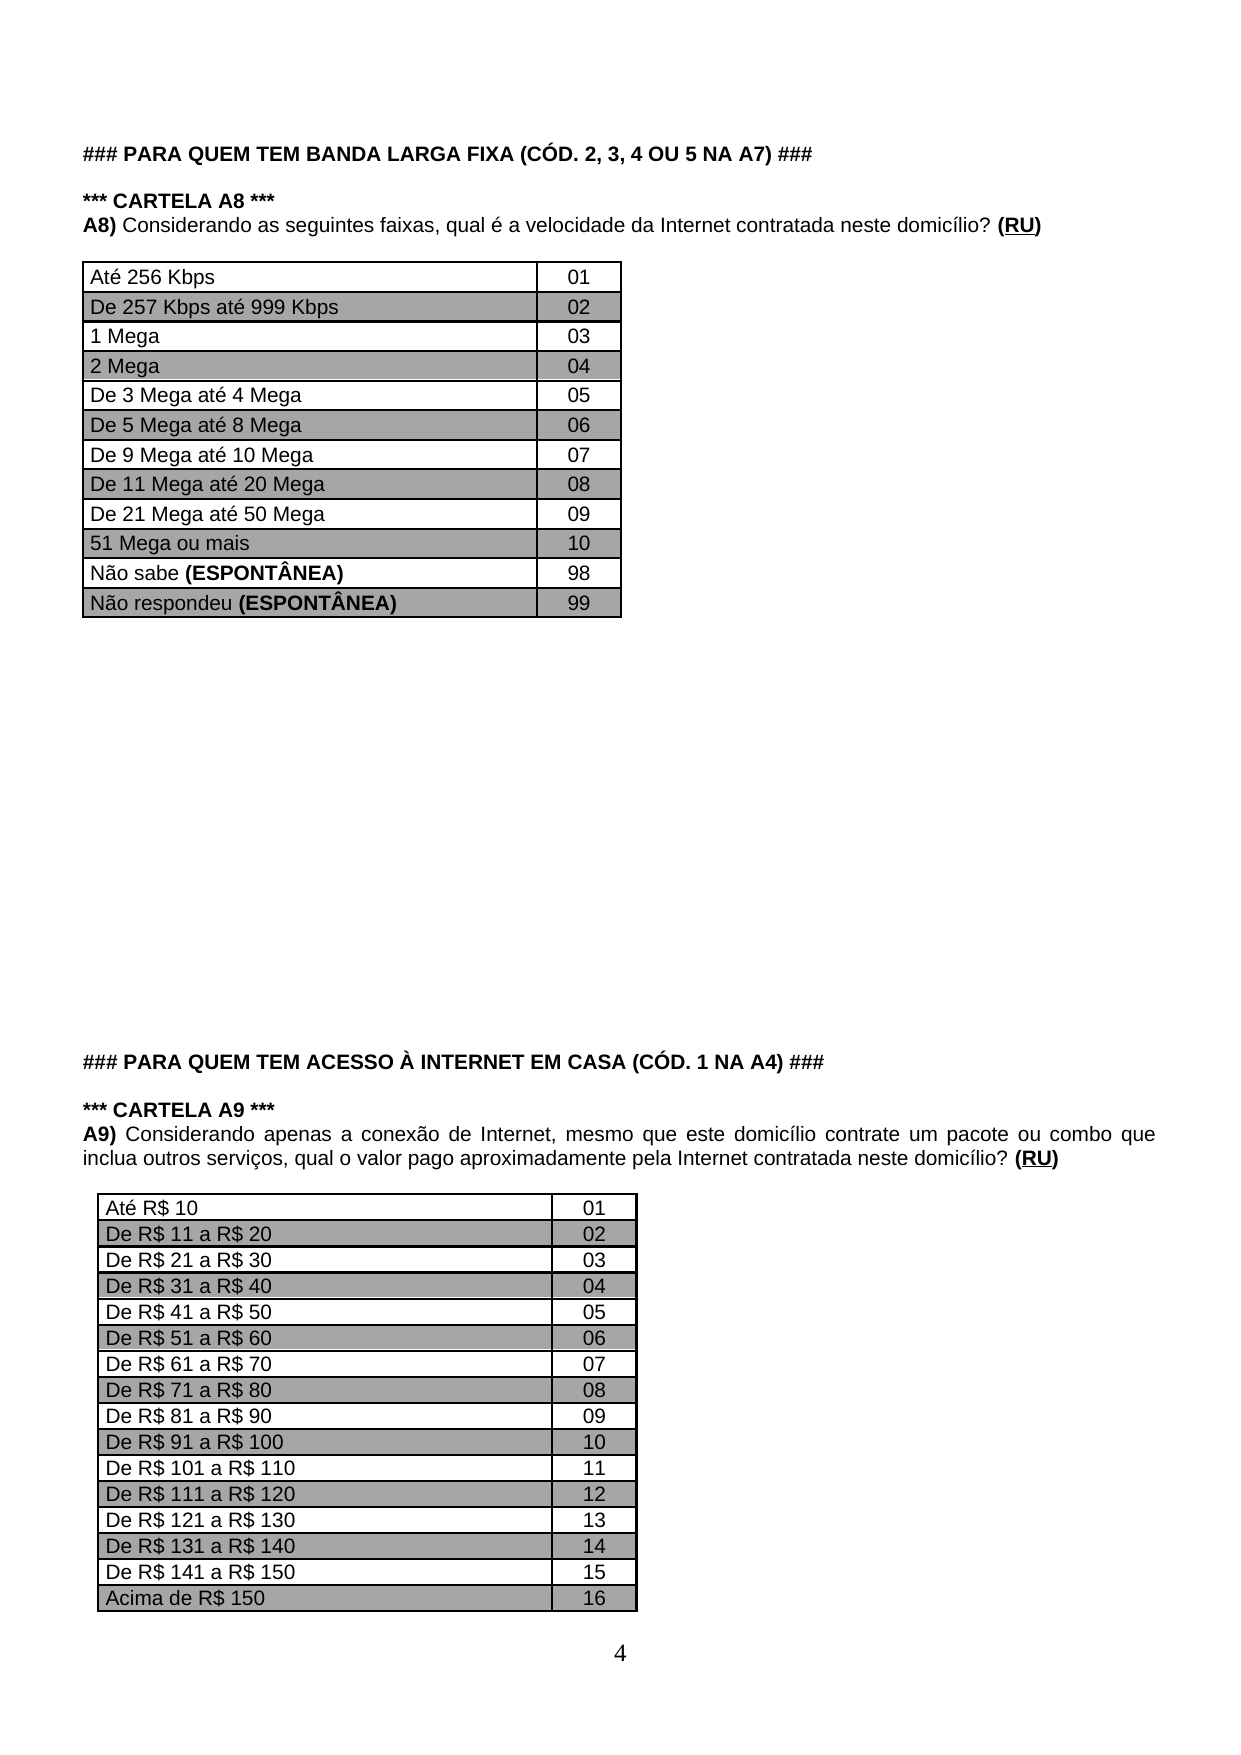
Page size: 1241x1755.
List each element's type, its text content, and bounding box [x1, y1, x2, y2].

table_cell 14 [553, 1534, 635, 1558]
table_cell 99 [538, 589, 620, 616]
table_cell De R$ 41 a R$ 50 [99, 1300, 551, 1323]
table_cell De 5 Mega até 8 Mega [84, 411, 536, 439]
table_header 01 [553, 1195, 635, 1219]
table_cell De 3 Mega até 4 Mega [84, 382, 536, 409]
table_header Até 256 Kbps [84, 263, 536, 291]
table_cell 06 [538, 411, 620, 439]
table_header Até R$ 10 [99, 1195, 551, 1219]
table_cell 06 [553, 1326, 635, 1349]
table_cell 15 [553, 1560, 635, 1584]
table_cell 03 [553, 1248, 635, 1271]
table_cell 07 [538, 441, 620, 468]
table_cell De R$ 31 a R$ 40 [99, 1274, 551, 1297]
table_cell 13 [553, 1508, 635, 1532]
table_cell De R$ 11 a R$ 20 [99, 1221, 551, 1245]
table_cell 98 [538, 559, 620, 587]
table_cell De R$ 61 a R$ 70 [99, 1352, 551, 1376]
table_cell 03 [538, 323, 620, 350]
table_cell De R$ 71 a R$ 80 [99, 1378, 551, 1402]
table_cell De R$ 101 a R$ 110 [99, 1456, 551, 1480]
text A8) Considerando as seguintes faixas, qual é a velocidade da Internet contratada neste domicílio? (RU) [83, 213, 1158, 237]
table_cell De R$ 21 a R$ 30 [99, 1248, 551, 1271]
text ### PARA QUEM TEM BANDA LARGA FIXA (CÓD. 2, 3, 4 OU 5 NA A7) ### [83, 141, 1158, 165]
table_cell 07 [553, 1352, 635, 1376]
table_cell De 9 Mega até 10 Mega [84, 441, 536, 468]
table_cell 02 [553, 1221, 635, 1245]
table_cell De 21 Mega até 50 Mega [84, 500, 536, 527]
table_cell Não sabe (ESPONTÂNEA) [84, 559, 536, 587]
table_cell De 11 Mega até 20 Mega [84, 470, 536, 498]
table_cell Acima de R$ 150 [99, 1586, 551, 1610]
table_cell 04 [538, 352, 620, 379]
table_cell 04 [553, 1274, 635, 1297]
table_cell 02 [538, 293, 620, 320]
table_cell 1 Mega [84, 323, 536, 350]
table_cell 10 [538, 530, 620, 557]
text A9) Considerando apenas a conexão de Internet, mesmo que este domicílio contrate um pacote ou combo que inclua outros serviços, qual o valor pago aproximadamente pela Internet contratada neste domicílio? (RU) [83, 1121, 1158, 1169]
table_cell 08 [553, 1378, 635, 1402]
table_cell 05 [553, 1300, 635, 1323]
table_cell 09 [538, 500, 620, 527]
table_header 01 [538, 263, 620, 291]
text ### PARA QUEM TEM ACESSO À INTERNET EM CASA (CÓD. 1 NA A4) ### [83, 1049, 1158, 1073]
table_cell De R$ 51 a R$ 60 [99, 1326, 551, 1349]
table_cell 08 [538, 470, 620, 498]
text *** CARTELA A8 *** [83, 189, 1158, 213]
table_cell 2 Mega [84, 352, 536, 379]
table_cell Não respondeu (ESPONTÂNEA) [84, 589, 536, 616]
table_cell 12 [553, 1482, 635, 1506]
table_cell De R$ 111 a R$ 120 [99, 1482, 551, 1506]
table_cell De R$ 141 a R$ 150 [99, 1560, 551, 1584]
table_cell De R$ 121 a R$ 130 [99, 1508, 551, 1532]
table_cell 10 [553, 1430, 635, 1454]
table_cell De 257 Kbps até 999 Kbps [84, 293, 536, 320]
table_cell 05 [538, 382, 620, 409]
table_cell De R$ 131 a R$ 140 [99, 1534, 551, 1558]
table_cell De R$ 91 a R$ 100 [99, 1430, 551, 1454]
table_cell 16 [553, 1586, 635, 1610]
table_cell 09 [553, 1404, 635, 1428]
table_cell 11 [553, 1456, 635, 1480]
text *** CARTELA A9 *** [83, 1097, 1158, 1121]
table_cell De R$ 81 a R$ 90 [99, 1404, 551, 1428]
table_cell 51 Mega ou mais [84, 530, 536, 557]
